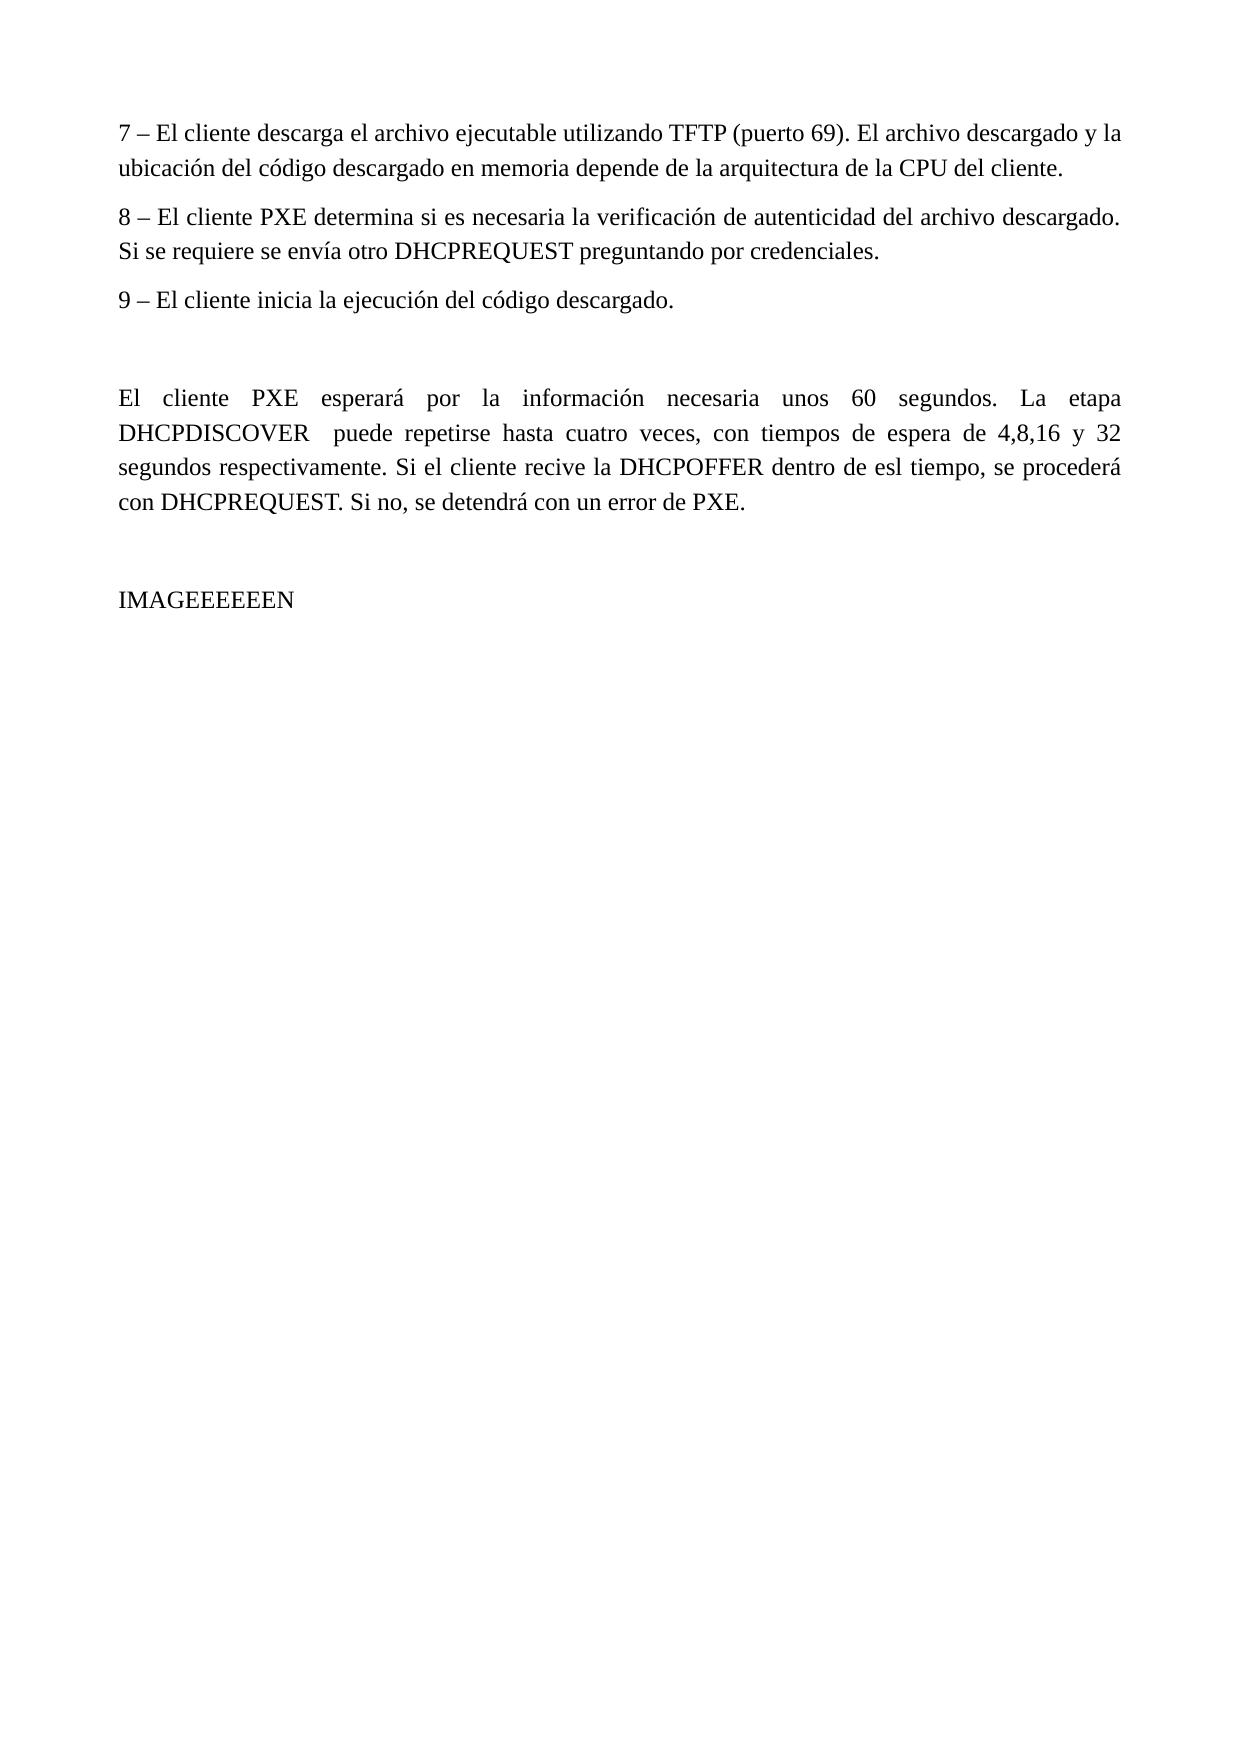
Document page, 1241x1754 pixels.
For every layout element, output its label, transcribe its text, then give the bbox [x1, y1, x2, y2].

text 8 – El cliente PXE determina si es necesaria la verificación de autenticidad del archivo descargado. Si se requiere se envía otro DHCPREQUEST preguntando por credenciales. [118, 202, 1122, 265]
text El cliente PXE esperará por la información necesaria unos 60 segundos. La etapa DHCPDISCOVER puede repetirse hasta cuatro veces, con tiempos de espera de 4,8,16 y 32 segundos respectivamente. Si el cliente recive la DHCPOFFER dentro de esl tiempo, se procederá con DHCPREQUEST. Si no, se detendrá con un error de PXE. [118, 383, 1122, 516]
text 7 – El cliente descarga el archivo ejecutable utilizando TFTP (puerto 69). El archivo descargado y la ubicación del código descargado en memoria depende de la arquitectura de la CPU del cliente. [118, 118, 1122, 181]
text 9 – El cliente inicia la ejecución del código descargado. [118, 285, 1122, 314]
text IMAGEEEEEEN [118, 585, 1122, 614]
